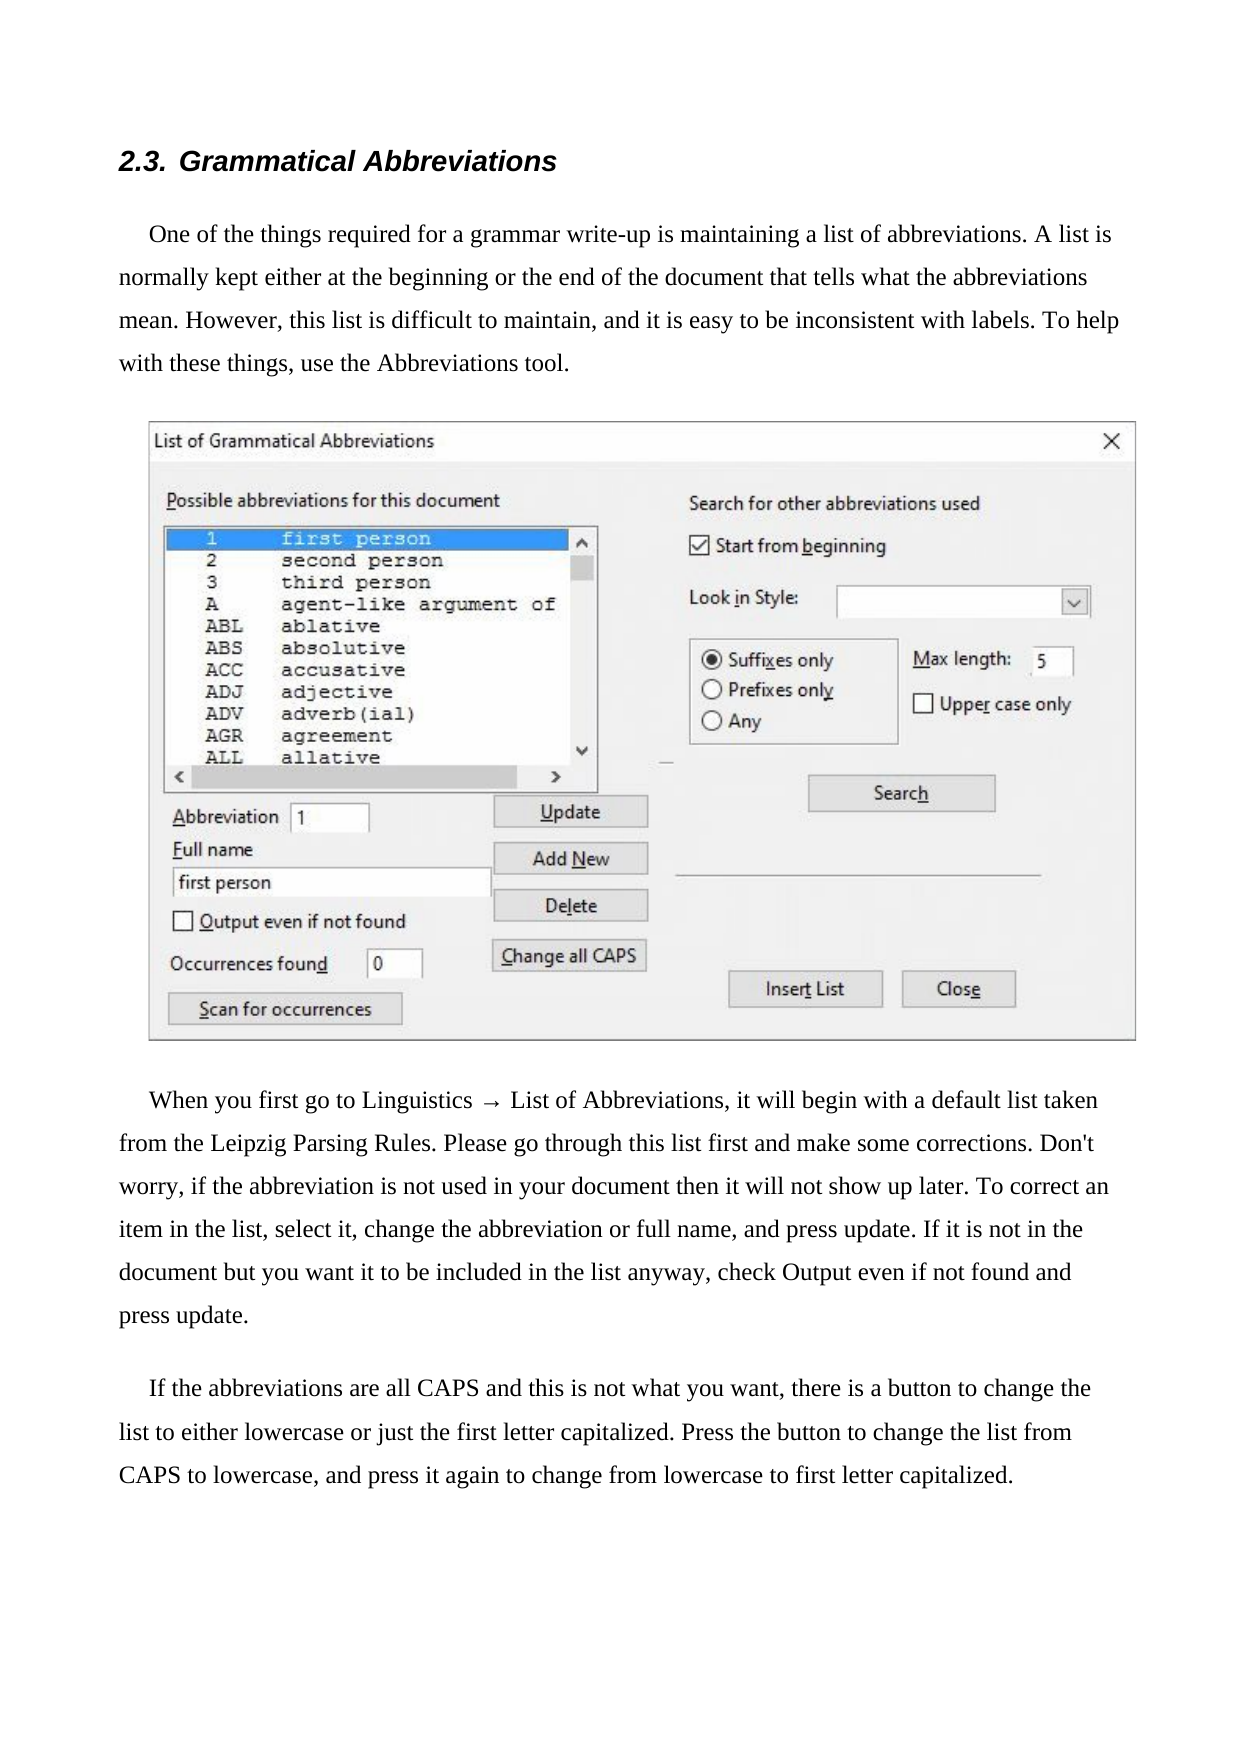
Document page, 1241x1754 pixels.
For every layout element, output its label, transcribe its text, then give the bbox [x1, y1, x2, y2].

subtitle Grammatical Abbreviations [118, 143, 1122, 177]
text When you first go to Linguistics → List of Abbreviations, it will begin with a default list taken from the Leipzig Parsing Rules. Please go through this list first and make some corrections. Don't worry, if the abbreviation is not used in your document then it will not show up later. To correct an item in the list, select it, change the abbreviation or full name, and press update. If it is not in the document but you want it to be included in the list anyway, check Output even if not found and press update. [118, 1085, 1122, 1329]
text If the abbreviations are all CAPS and this is not what you want, there is a button to change the list to either lowercase or just the first letter capitalized. Press the button to change the list from CAPS to lowercase, and press it again to change from lowercase to first letter capitalized. [118, 1373, 1122, 1488]
picture [148, 421, 1137, 1041]
text One of the things required for a grammar write-up is maintaining a list of abbreviations. A list is normally kept either at the beginning or the end of the document that tells what the abbreviations mean. However, this list is difficult to maintain, and it is easy to be inconsistent with labels. To help with these things, use the Abbreviations tool. [118, 219, 1122, 377]
